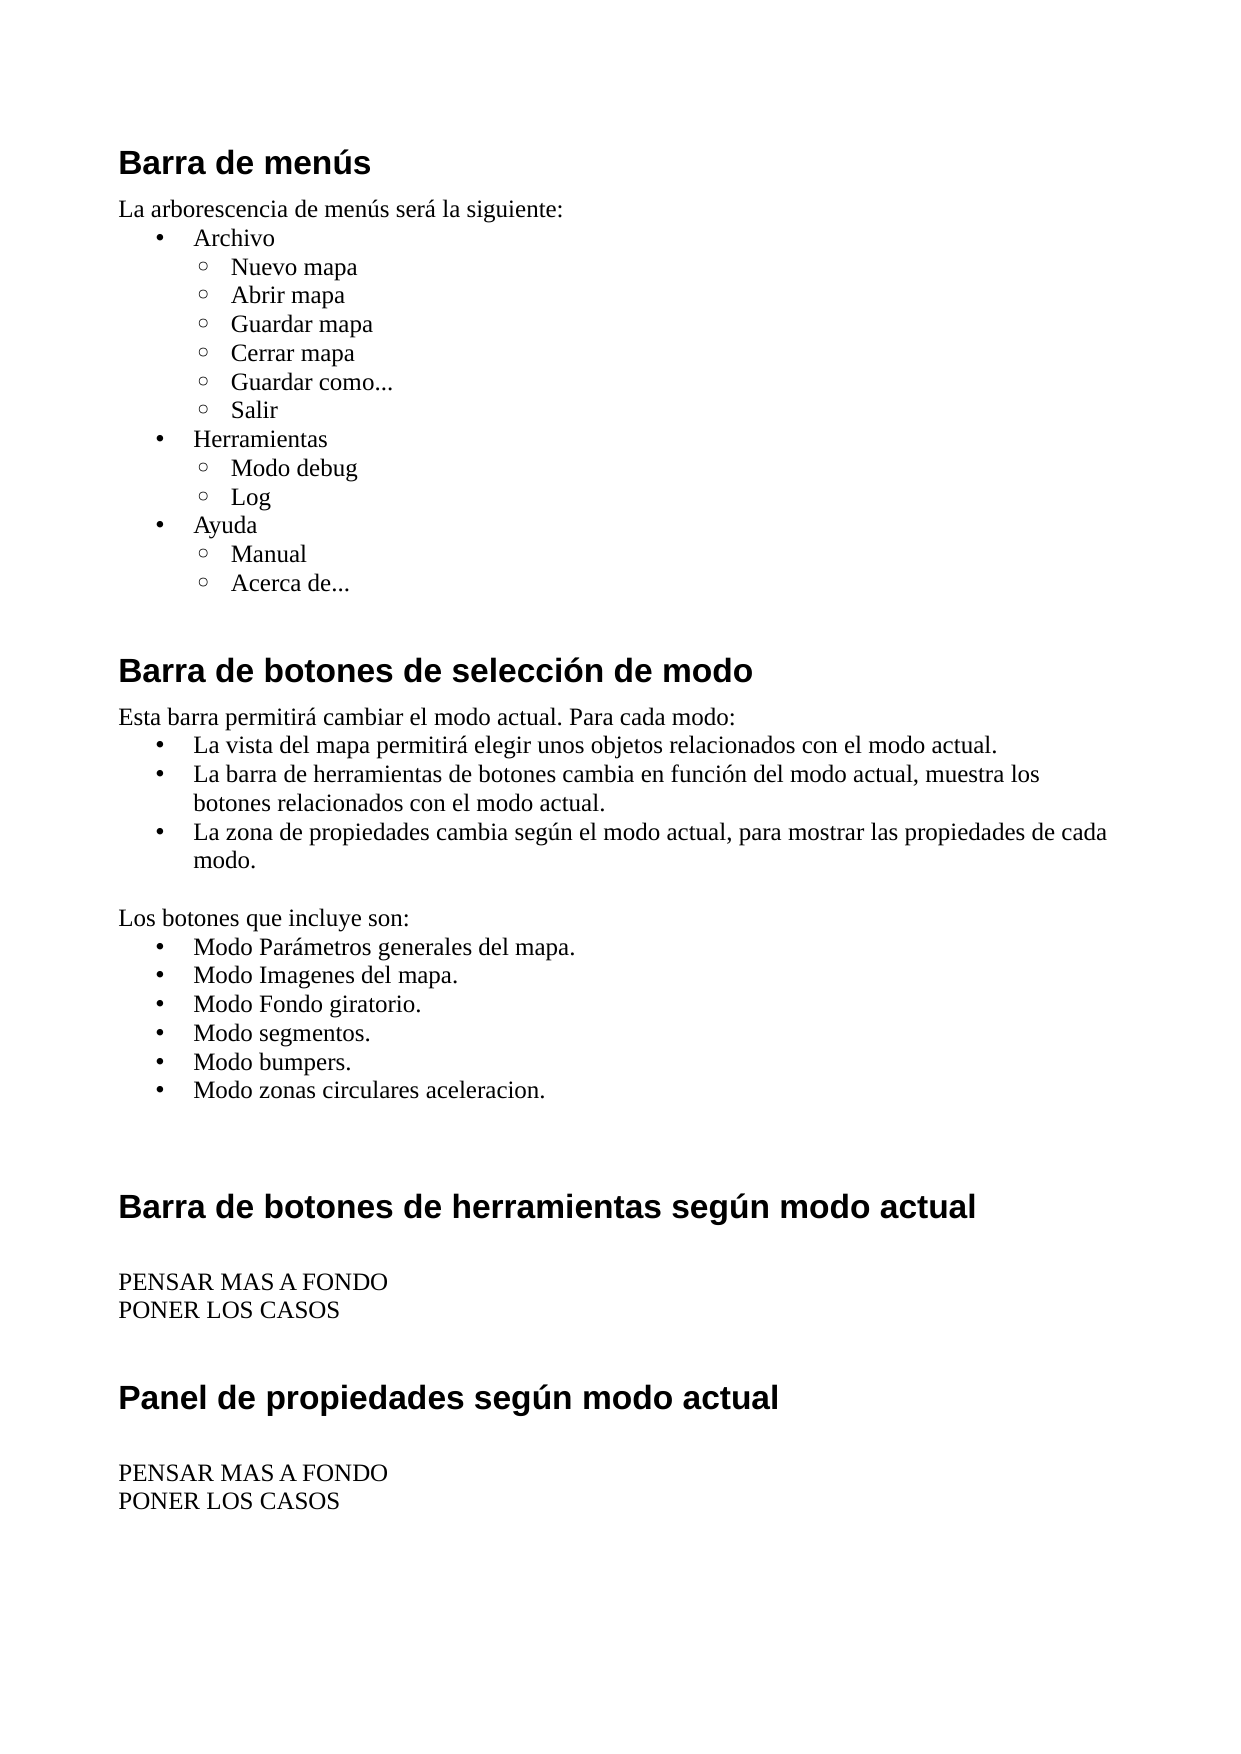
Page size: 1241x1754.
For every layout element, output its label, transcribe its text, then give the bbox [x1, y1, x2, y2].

list Modo Parámetros generales del mapa. [156, 932, 1122, 960]
subtitle Barra de botones de selección de modo [118, 651, 1122, 689]
text La arborescencia de menús será la siguiente: [118, 194, 1122, 223]
list Modo zonas circulares aceleracion. [156, 1075, 1122, 1104]
list La barra de herramientas de botones cambia en función del modo actual, muestra los botones relacionados con el modo actual. [156, 759, 1122, 817]
list Log [193, 482, 1122, 511]
list Herramientas [156, 424, 1122, 453]
list Modo debug [193, 453, 1122, 482]
list Ayuda [156, 511, 1122, 539]
list Modo segmentos. [156, 1018, 1122, 1047]
list Manual [193, 539, 1122, 568]
text Los botones que incluye son: [118, 903, 1122, 932]
list Nuevo mapa [193, 252, 1122, 281]
text PONER LOS CASOS [118, 1295, 1122, 1324]
list Cerrar mapa [193, 338, 1122, 367]
subtitle Barra de menús [118, 143, 1122, 182]
list Salir [193, 396, 1122, 424]
text Esta barra permitirá cambiar el modo actual. Para cada modo: [118, 702, 1122, 730]
text PENSAR MAS A FONDO [118, 1267, 1122, 1295]
list Modo Fondo giratorio. [156, 989, 1122, 1018]
list Acerca de... [193, 568, 1122, 597]
list Guardar mapa [193, 309, 1122, 338]
list Archivo [156, 223, 1122, 252]
subtitle Barra de botones de herramientas según modo actual [118, 1187, 1122, 1225]
text PENSAR MAS A FONDO [118, 1458, 1122, 1486]
list Modo Imagenes del mapa. [156, 960, 1122, 989]
list La zona de propiedades cambia según el modo actual, para mostrar las propiedades de cada modo. [156, 817, 1122, 874]
subtitle Panel de propiedades según modo actual [118, 1378, 1122, 1416]
list Abrir mapa [193, 281, 1122, 309]
list La vista del mapa permitirá elegir unos objetos relacionados con el modo actual. [156, 730, 1122, 759]
list Guardar como... [193, 367, 1122, 396]
list Modo bumpers. [156, 1047, 1122, 1075]
text PONER LOS CASOS [118, 1486, 1122, 1515]
